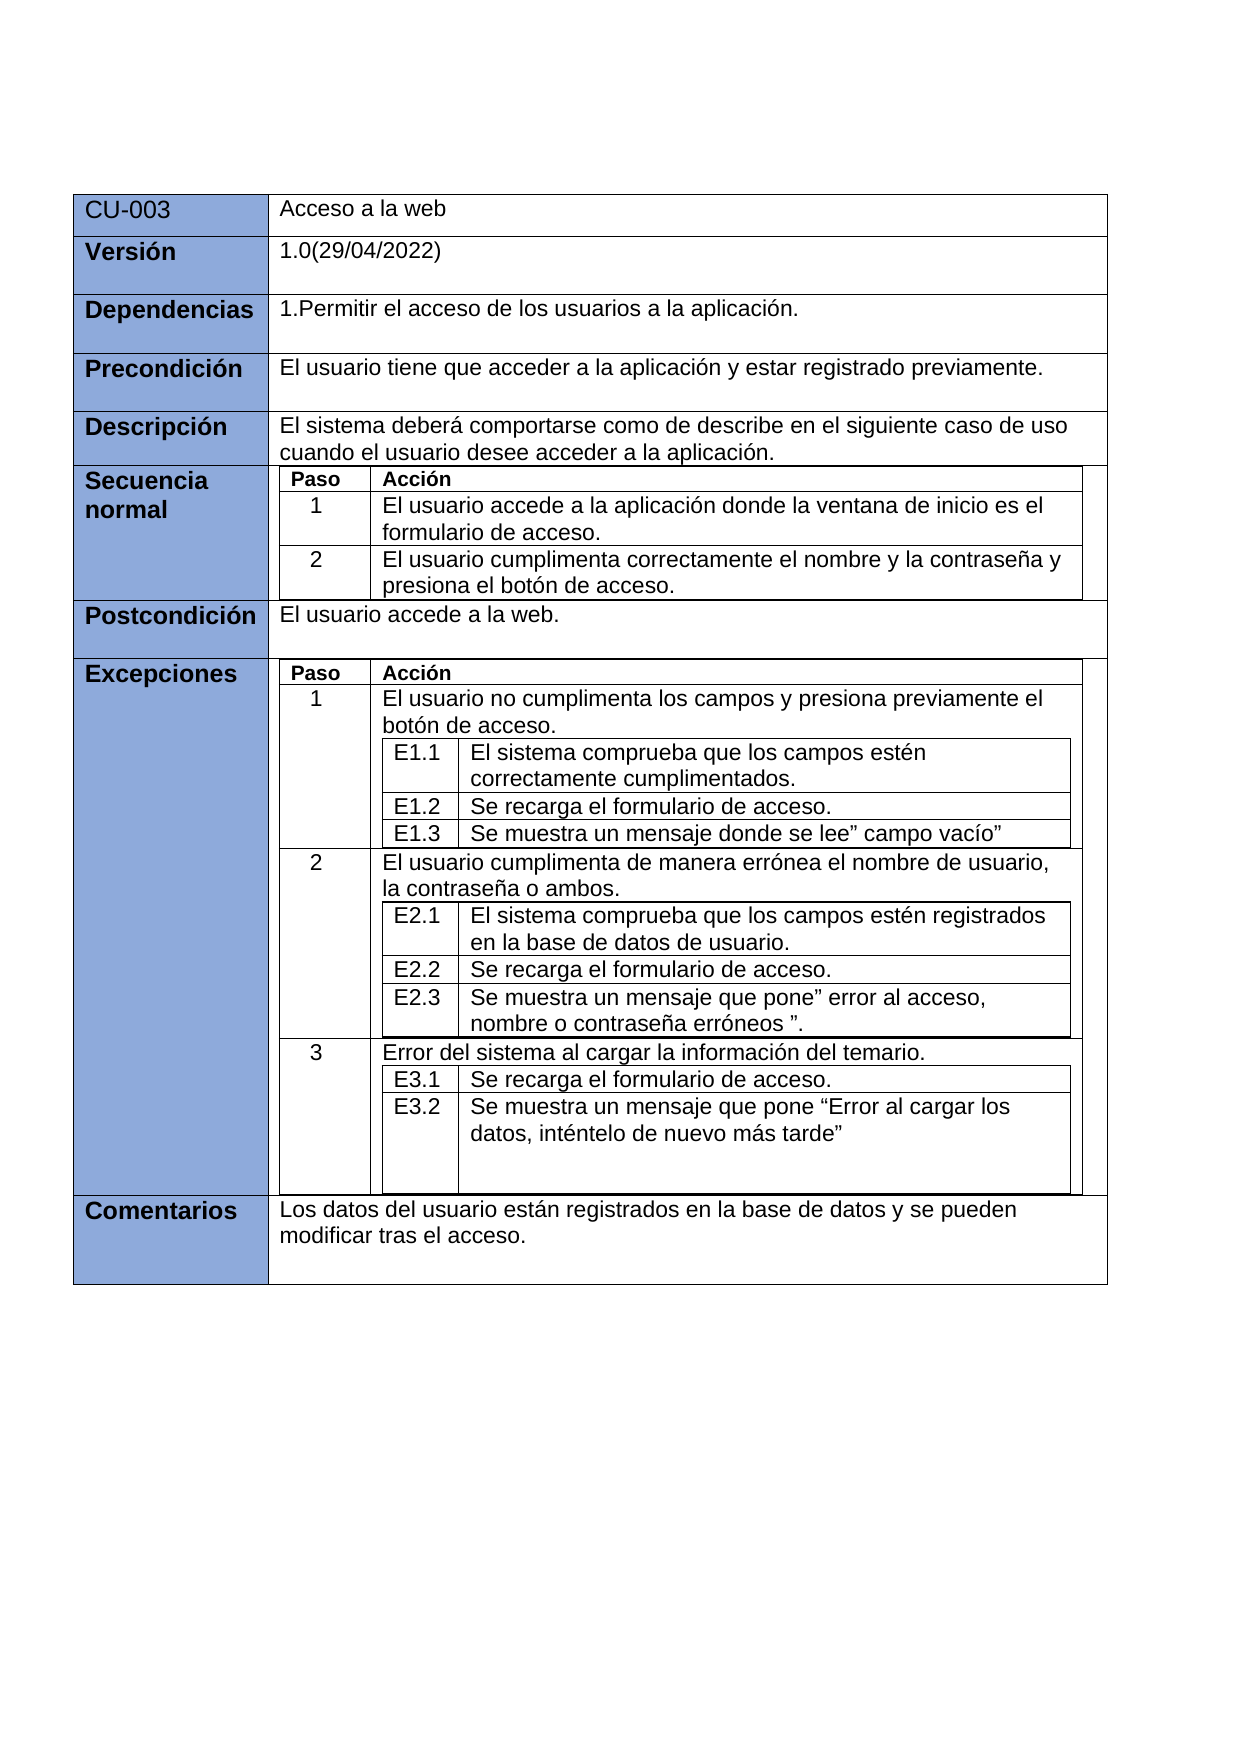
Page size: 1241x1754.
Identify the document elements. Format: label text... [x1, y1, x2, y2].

table_header Acceso a la web [269, 195, 1107, 236]
table_cell Se recarga el formulario de acceso. [459, 793, 1070, 819]
table_cell E3.2 [383, 1093, 458, 1192]
table_cell El usuario accede a la aplicación donde la ventana de inicio es el formulario de acceso. [371, 492, 1082, 545]
table_cell El usuario cumplimenta correctamente el nombre y la contraseña y presiona el botón de acceso. [371, 546, 1082, 598]
table_cell 1.0(29/04/2022) [269, 237, 1107, 294]
table_cell El usuario accede a la web. [269, 601, 1107, 658]
table_cell 1 [280, 492, 370, 545]
table_cell E2.3 [383, 984, 458, 1036]
table_cell Excepciones [74, 659, 268, 1195]
table_header E1.1 [383, 739, 458, 792]
table_header Paso [280, 467, 370, 491]
table_cell [269, 659, 279, 1195]
table_cell 1 [280, 685, 370, 848]
table_cell Se muestra un mensaje que pone “Error al cargar los datos, inténtelo de nuevo más tarde” [459, 1093, 1070, 1192]
table_cell Error del sistema al cargar la información del temario. [371, 1039, 1082, 1193]
table_cell Secuencia normal [74, 466, 268, 600]
table_cell Se muestra un mensaje donde se lee” campo vacío” [459, 820, 1070, 847]
table_cell [1083, 466, 1107, 600]
table_cell El sistema deberá comportarse como de describe en el siguiente caso de uso cuando el usuario desee acceder a la aplicación. [269, 412, 1107, 465]
table_cell Descripción [74, 412, 268, 465]
table_header E3.1 [383, 1066, 458, 1092]
table_cell Los datos del usuario están registrados en la base de datos y se pueden modificar tras el acceso. [269, 1196, 1107, 1284]
table_cell 1.Permitir el acceso de los usuarios a la aplicación. [269, 295, 1107, 353]
table_header E2.1 [383, 903, 458, 955]
table_header CU-003 [74, 195, 268, 236]
table_cell [1083, 659, 1107, 1195]
table_cell Postcondición [74, 601, 268, 658]
table_cell 2 [280, 546, 370, 598]
table_cell Se recarga el formulario de acceso. [459, 956, 1070, 983]
table_cell 2 [280, 849, 370, 1037]
table_header Se recarga el formulario de acceso. [459, 1066, 1070, 1092]
table_cell 3 [280, 1039, 370, 1193]
table_cell Comentarios [74, 1196, 268, 1284]
table_cell E2.2 [383, 956, 458, 983]
table_header Acción [371, 660, 1082, 684]
table_cell Se muestra un mensaje que pone” error al acceso, nombre o contraseña erróneos ”. [459, 984, 1070, 1036]
table_cell E1.2 [383, 793, 458, 819]
table_cell El usuario no cumplimenta los campos y presiona previamente el botón de acceso. [371, 685, 1082, 848]
table_header El sistema comprueba que los campos estén correctamente cumplimentados. [459, 739, 1070, 792]
table_header Paso [280, 660, 370, 684]
table_cell Precondición [74, 354, 268, 411]
table_cell Versión [74, 237, 268, 294]
table_header Acción [371, 467, 1082, 491]
table_cell Dependencias [74, 295, 268, 353]
table_cell E1.3 [383, 820, 458, 847]
table_cell El usuario tiene que acceder a la aplicación y estar registrado previamente. [269, 354, 1107, 411]
table_header El sistema comprueba que los campos estén registrados en la base de datos de usuario. [459, 903, 1070, 955]
table_cell El usuario cumplimenta de manera errónea el nombre de usuario, la contraseña o ambos. [371, 849, 1082, 1037]
table_cell [269, 466, 279, 600]
